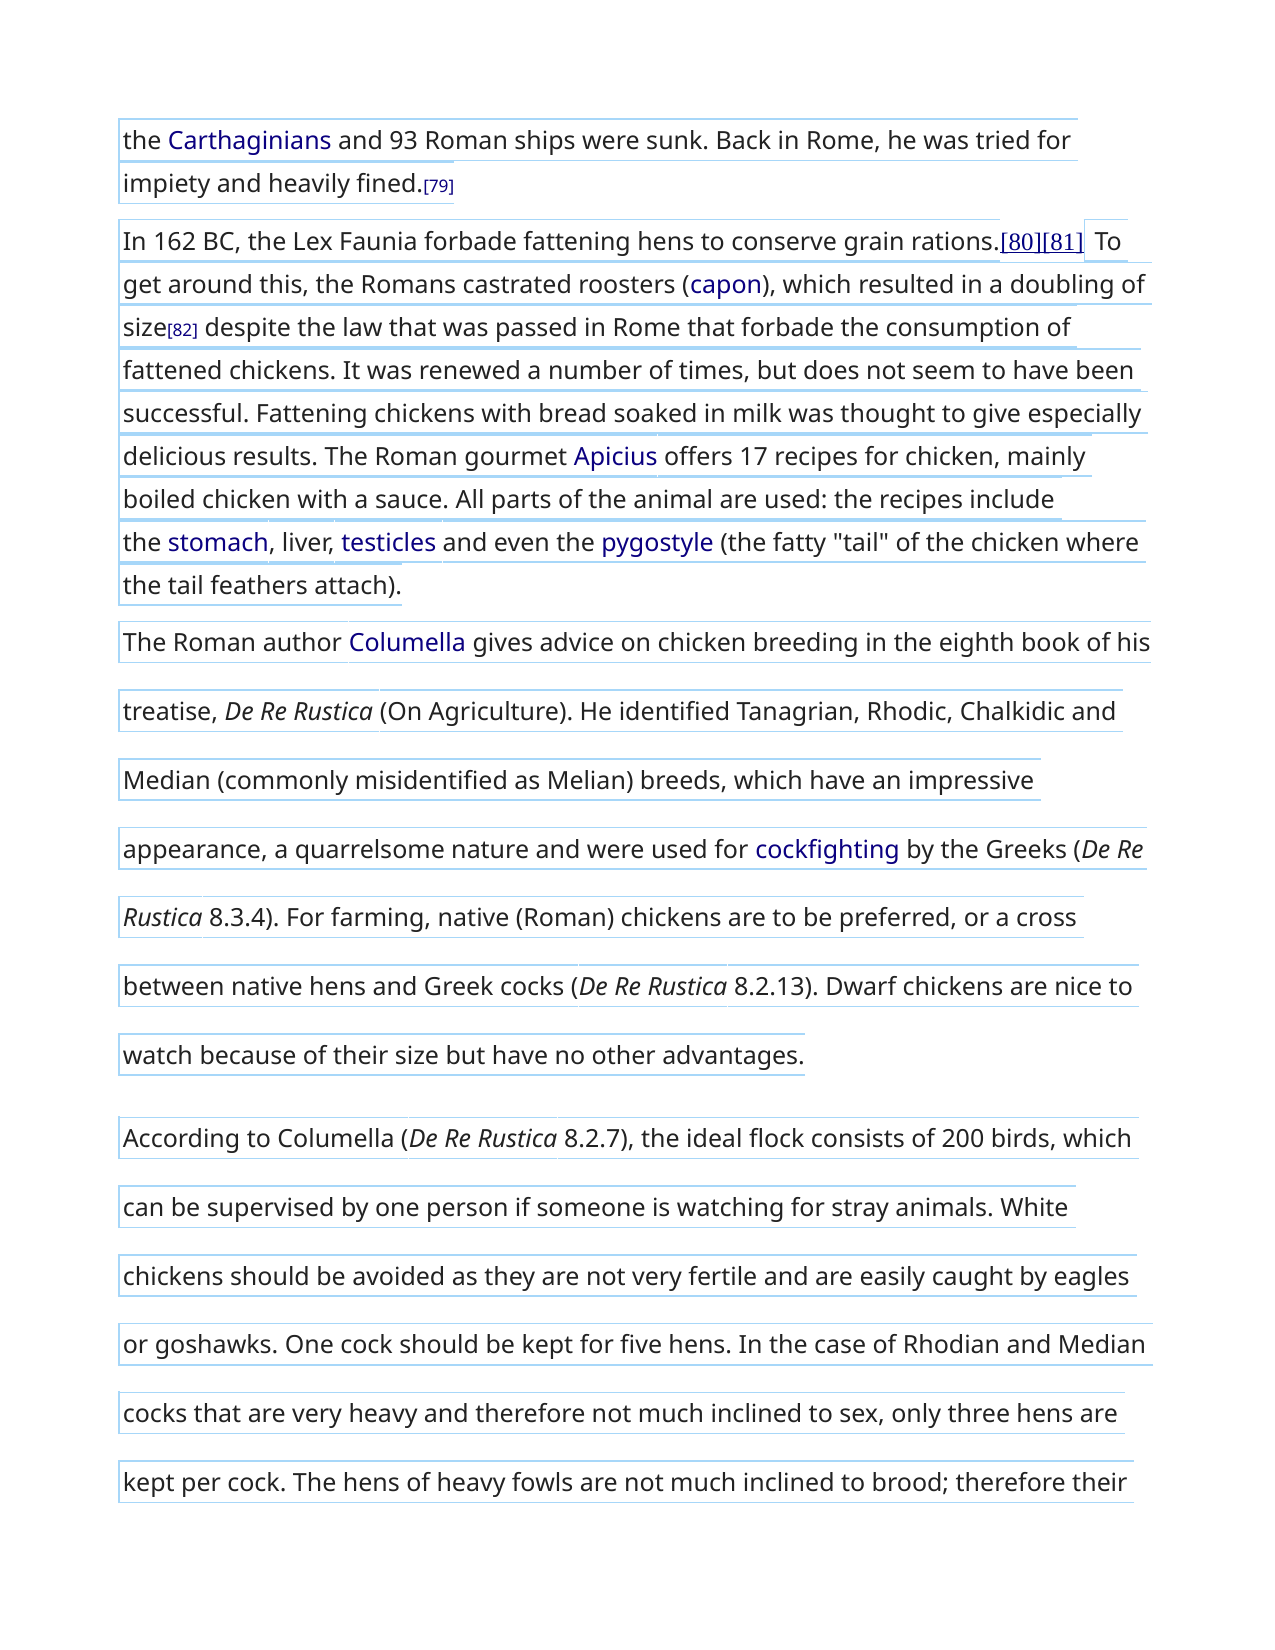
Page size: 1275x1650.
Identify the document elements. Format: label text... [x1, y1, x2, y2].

text The Roman author Columella gives advice on chicken breeding in the eighth book of his treatise, De Re Rustica (On Agriculture). He identified Tanagrian, Rhodic, Chalkidic and Median (commonly misidentified as Melian) breeds, which have an impressive appearance, a quarrelsome nature and were used for cockfighting by the Greeks (De Re Rustica 8.3.4). For farming, native (Roman) chickens are to be preferred, or a cross between native hens and Greek cocks (De Re Rustica 8.2.13). Dwarf chickens are nice to watch because of their size but have no other advantages. [118, 621, 1157, 1076]
text In 162 BC, the Lex Faunia forbade fattening hens to conserve grain rations.[80][81] To get around this, the Romans castrated roosters (capon), which resulted in a doubling of size[82] despite the law that was passed in Rome that forbade the consumption of fattened chickens. It was renewed a number of times, but does not seem to have been successful. Fattening chickens with bread soaked in milk was thought to give especially delicious results. The Roman gourmet Apicius offers 17 recipes for chicken, mainly boiled chicken with a sauce. All parts of the animal are used: the recipes include the stomach, liver, testicles and even the pygostyle (the fatty "tail" of the chicken where the tail feathers attach). [120, 219, 1157, 606]
text the Carthaginians and 93 Roman ships were sunk. Back in Rome, he was tried for impiety and heavily fined.[79] [120, 118, 1157, 204]
text According to Columella (De Re Rustica 8.2.7), the ideal flock consists of 200 birds, which can be supervised by one person if someone is watching for stray animals. White chickens should be avoided as they are not very fertile and are easily caught by eagles or goshawks. One cock should be kept for five hens. In the case of Rhodian and Median cocks that are very heavy and therefore not much inclined to sex, only three hens are kept per cock. The hens of heavy fowls are not much inclined to brood; therefore their [118, 1116, 1157, 1503]
